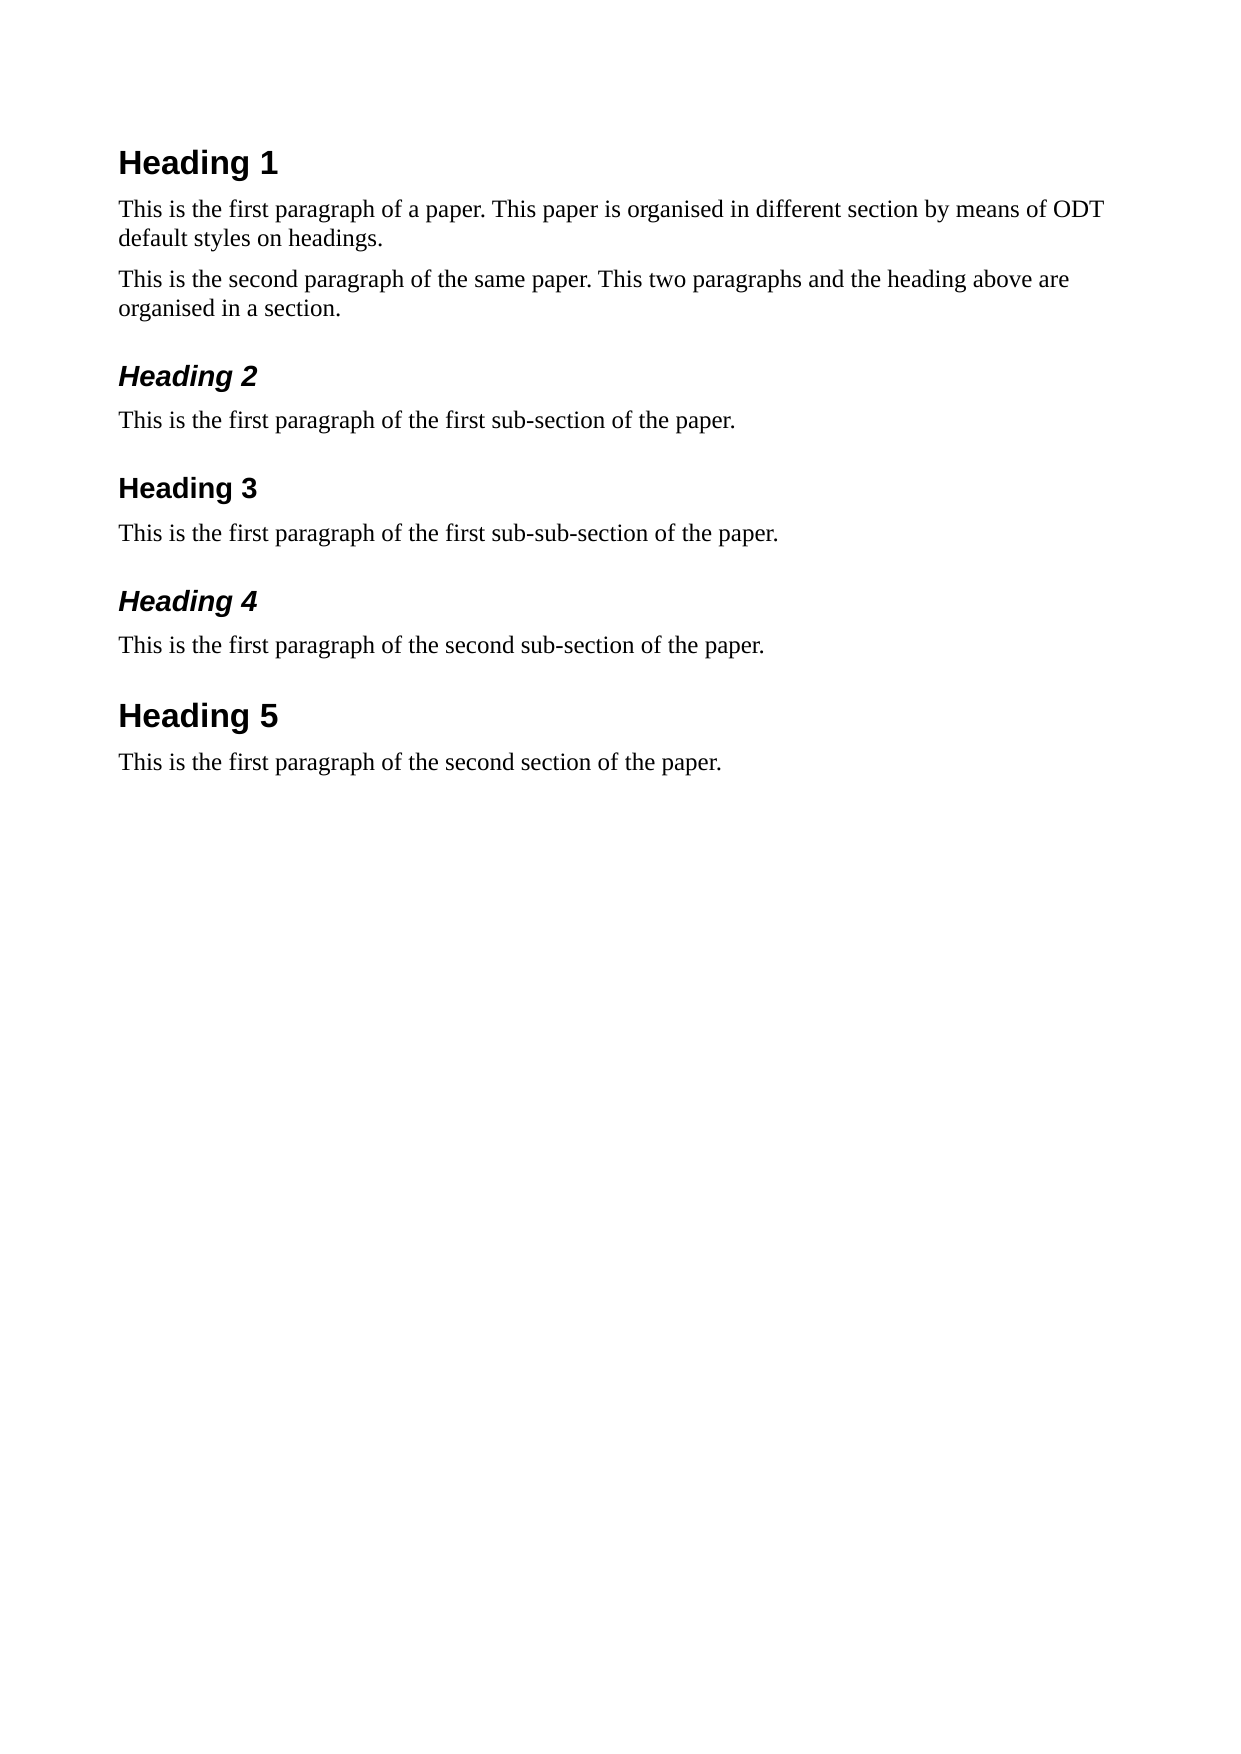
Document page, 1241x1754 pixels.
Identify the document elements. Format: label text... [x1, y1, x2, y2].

text This is the first paragraph of a paper. This paper is organised in different section by means of ODT default styles on headings. [118, 194, 1122, 252]
text This is the first paragraph of the first sub-sub-section of the paper. [118, 518, 1122, 546]
subtitle Heading 5 [118, 696, 1122, 735]
subtitle Heading 2 [118, 359, 1122, 393]
text This is the first paragraph of the second sub-section of the paper. [118, 630, 1122, 659]
text This is the second paragraph of the same paper. This two paragraphs and the heading above are organised in a section. [118, 264, 1122, 322]
subtitle Heading 3 [118, 472, 1122, 505]
subtitle Heading 4 [118, 584, 1122, 617]
subtitle Heading 1 [118, 143, 1122, 182]
text This is the first paragraph of the second section of the paper. [118, 747, 1122, 776]
text This is the first paragraph of the first sub-section of the paper. [118, 405, 1122, 434]
